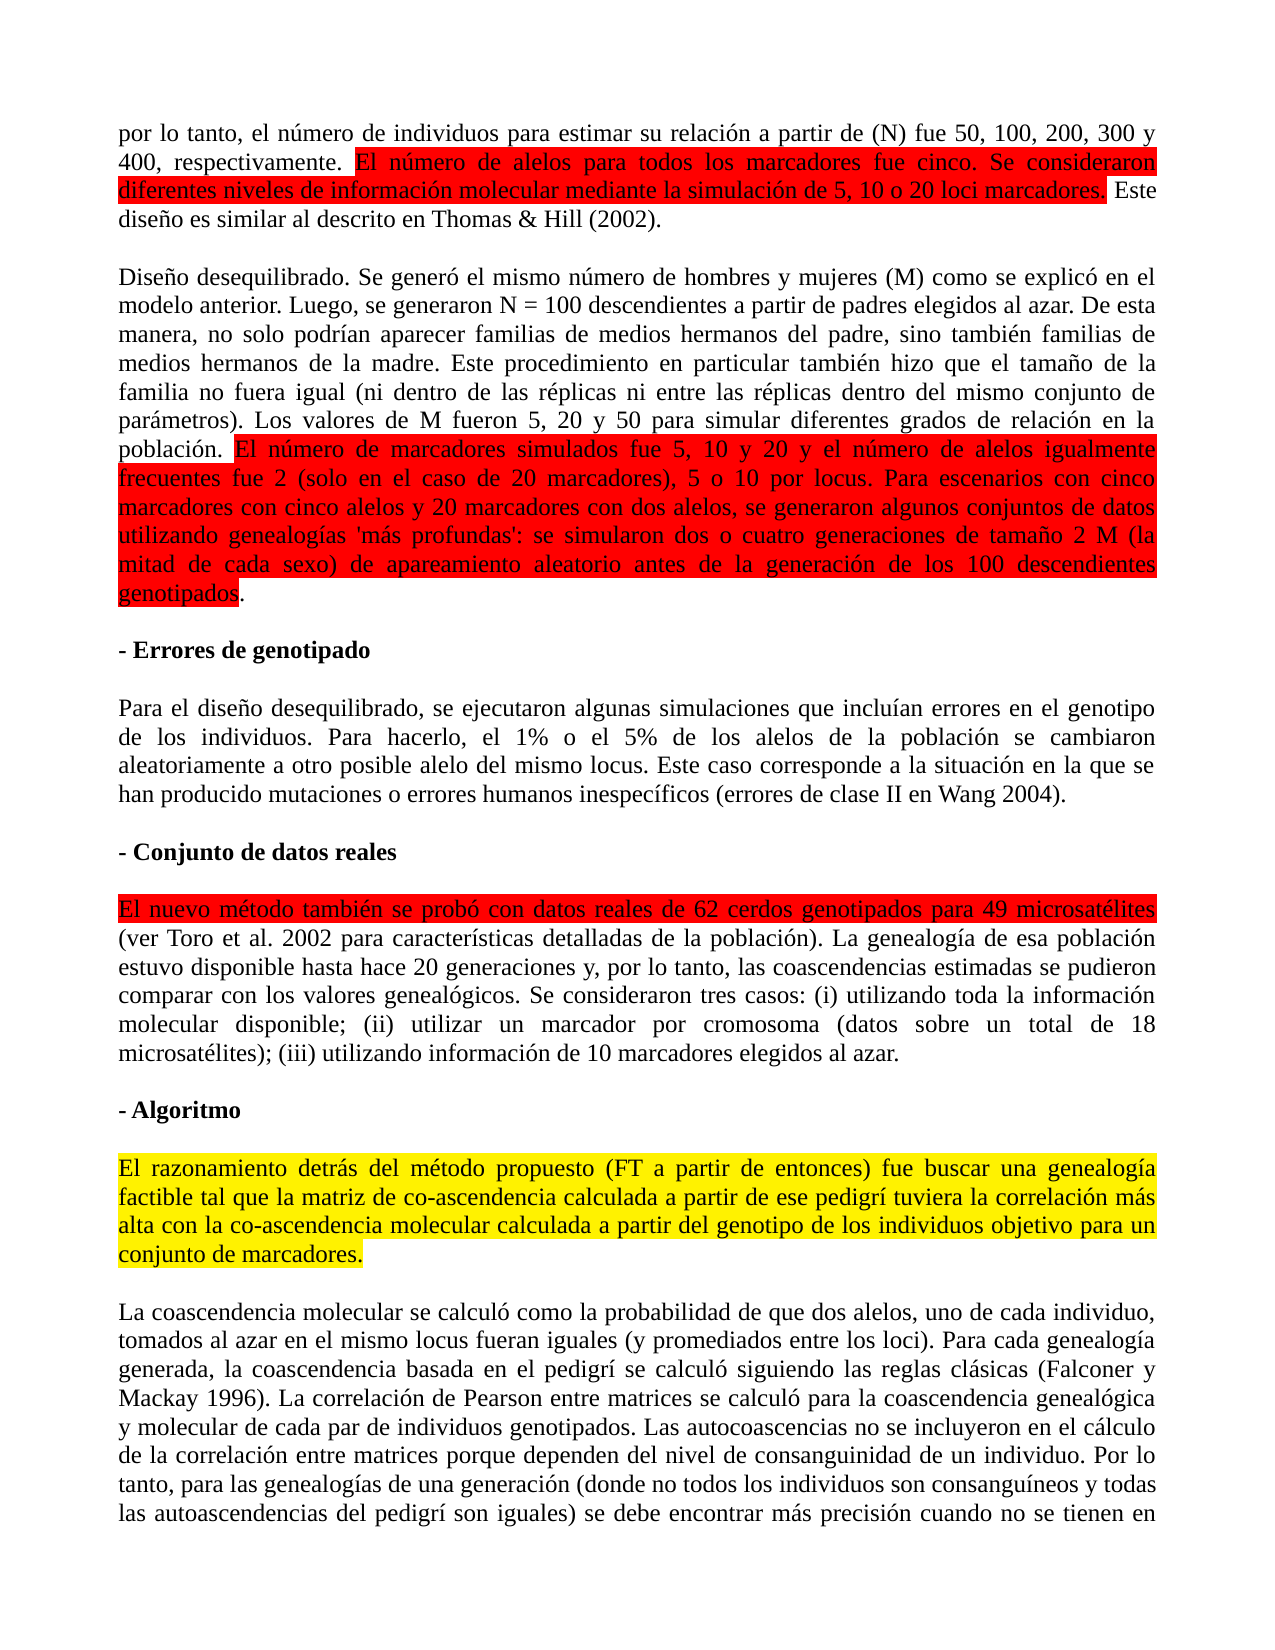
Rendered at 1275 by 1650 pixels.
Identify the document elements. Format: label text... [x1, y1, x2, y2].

text por lo tanto, el número de individuos para estimar su relación a partir de (N) fue 50, 100, 200, 300 y 400, respectivamente. El número de alelos para todos los marcadores fue cinco. Se consideraron diferentes niveles de información molecular mediante la simulación de 5, 10 o 20 loci marcadores. Este diseño es similar al descrito en Thomas & Hill (2002). [118, 118, 1157, 233]
text Diseño desequilibrado. Se generó el mismo número de hombres y mujeres (M) como se explicó en el modelo anterior. Luego, se generaron N = 100 descendientes a partir de padres elegidos al azar. De esta manera, no solo podrían aparecer familias de medios hermanos del padre, sino también familias de medios hermanos de la madre. Este procedimiento en particular también hizo que el tamaño de la familia no fuera igual (ni dentro de las réplicas ni entre las réplicas dentro del mismo conjunto de parámetros). Los valores de M fueron 5, 20 y 50 para simular diferentes grados de relación en la población. El número de marcadores simulados fue 5, 10 y 20 y el número de alelos igualmente frecuentes fue 2 (solo en el caso de 20 marcadores), 5 o 10 por locus. Para escenarios con cinco marcadores con cinco alelos y 20 marcadores con dos alelos, se generaron algunos conjuntos de datos utilizando genealogías 'más profundas': se simularon dos o cuatro generaciones de tamaño 2 M (la mitad de cada sexo) de apareamiento aleatorio antes de la generación de los 100 descendientes genotipados. [118, 262, 1157, 607]
text El nuevo método también se probó con datos reales de 62 cerdos genotipados para 49 microsatélites (ver Toro et al. 2002 para características detalladas de la población). La genealogía de esa población estuvo disponible hasta hace 20 generaciones y, por lo tanto, las coascendencias estimadas se pudieron comparar con los valores genealógicos. Se consideraron tres casos: (i) utilizando toda la información molecular disponible; (ii) utilizar un marcador por cromosoma (datos sobre un total de 18 microsatélites); (iii) utilizando información de 10 marcadores elegidos al azar. [118, 894, 1157, 1067]
text - Conjunto de datos reales [118, 837, 1157, 866]
text - Errores de genotipado [118, 636, 1157, 664]
text El razonamiento detrás del método propuesto (FT a partir de entonces) fue buscar una genealogía factible tal que la matriz de co-ascendencia calculada a partir de ese pedigrí tuviera la correlación más alta con la co-ascendencia molecular calculada a partir del genotipo de los individuos objetivo para un conjunto de marcadores. [118, 1153, 1157, 1268]
text Para el diseño desequilibrado, se ejecutaron algunas simulaciones que incluían errores en el genotipo de los individuos. Para hacerlo, el 1% o el 5% de los alelos de la población se cambiaron aleatoriamente a otro posible alelo del mismo locus. Este caso corresponde a la situación en la que se han producido mutaciones o errores humanos inespecíficos (errores de clase II en Wang 2004). [118, 693, 1157, 808]
text - Algoritmo [118, 1096, 1157, 1124]
text La coascendencia molecular se calculó como la probabilidad de que dos alelos, uno de cada individuo, tomados al azar en el mismo locus fueran iguales (y promediados entre los loci). Para cada genealogía generada, la coascendencia basada en el pedigrí se calculó siguiendo las reglas clásicas (Falconer y Mackay 1996). La correlación de Pearson entre matrices se calculó para la coascendencia genealógica y molecular de cada par de individuos genotipados. Las autocoascencias no se incluyeron en el cálculo de la correlación entre matrices porque dependen del nivel de consanguinidad de un individuo. Por lo tanto, para las genealogías de una generación (donde no todos los individuos son consanguíneos y todas las autoascendencias del pedigrí son iguales) se debe encontrar más precisión cuando no se tienen en [118, 1297, 1157, 1527]
